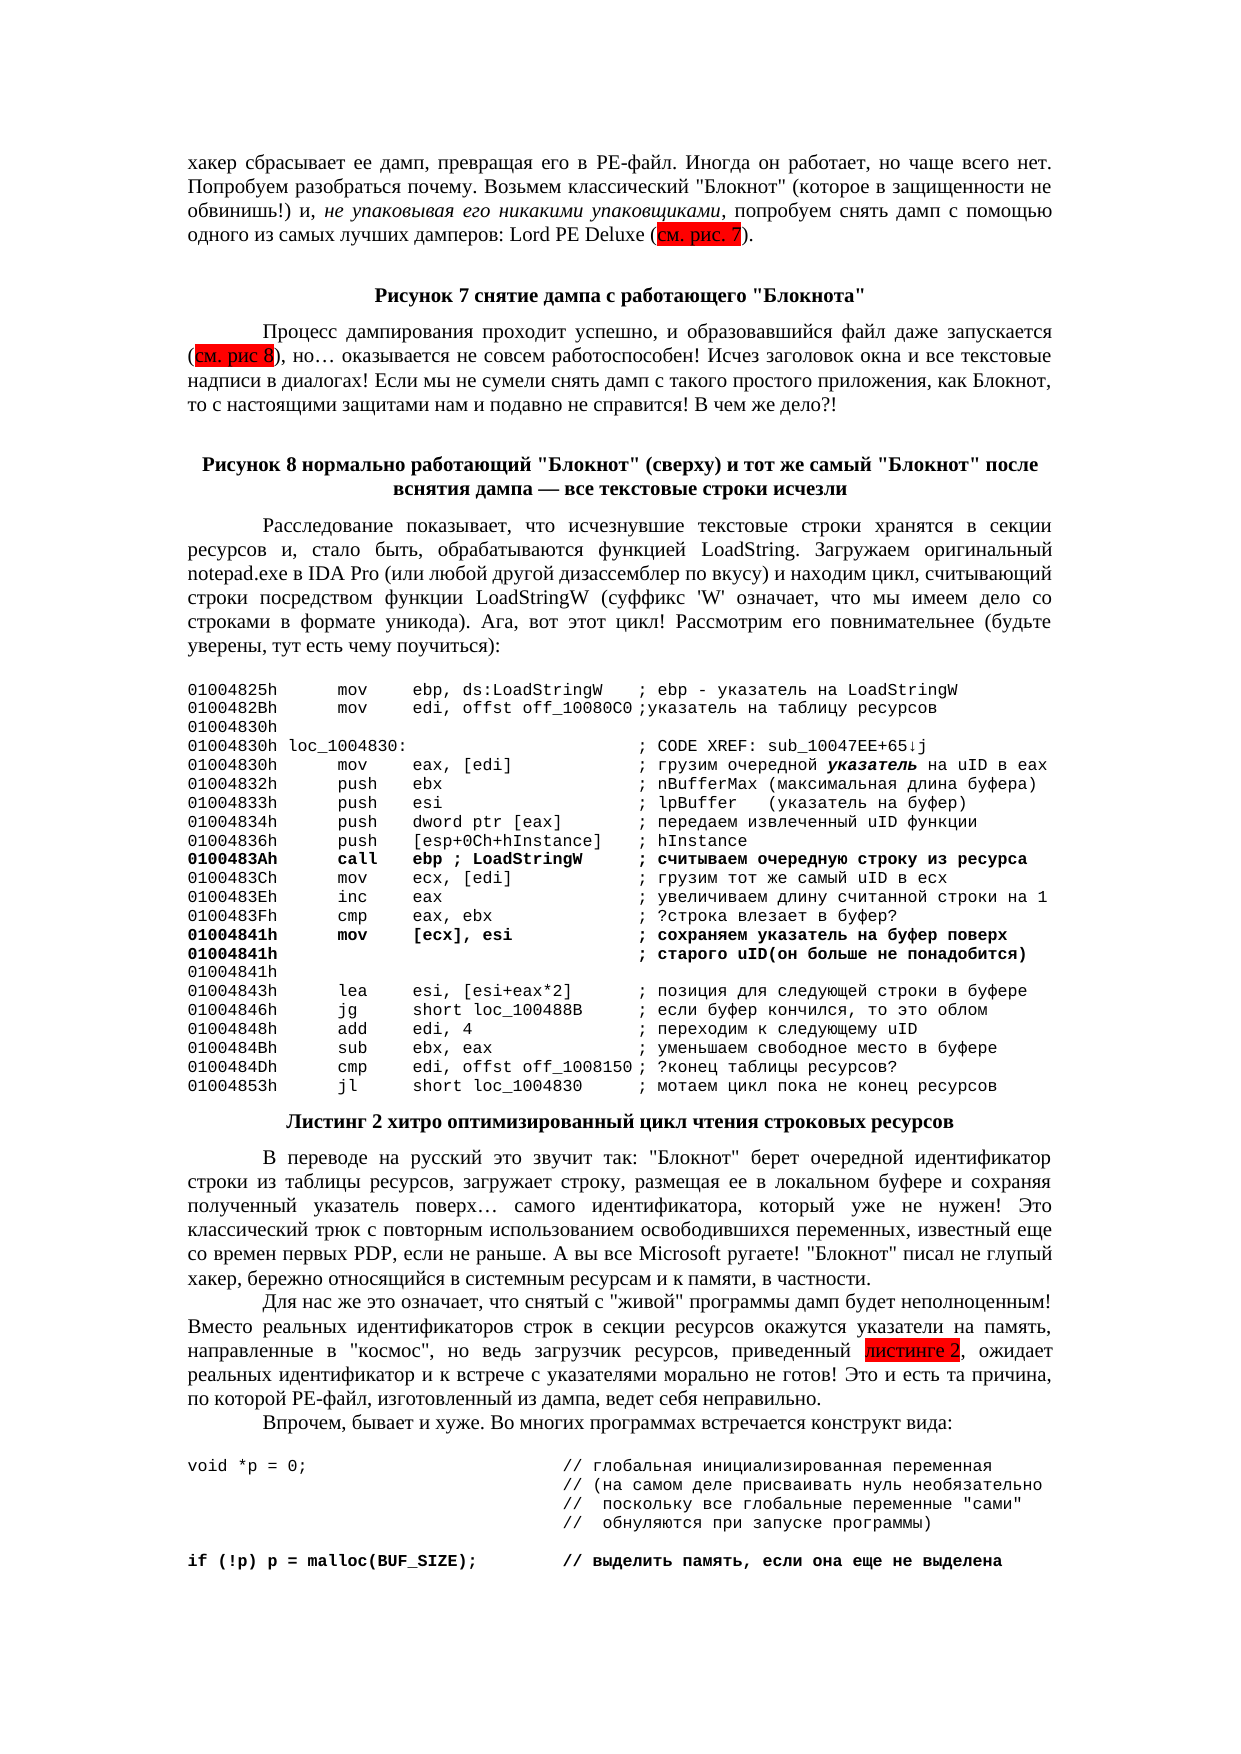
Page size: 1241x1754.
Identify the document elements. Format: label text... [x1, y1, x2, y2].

text Рисунок 7 снятие дампа с работающего "Блокнота" [187, 283, 1053, 307]
text 0100483Fh cmp eax, ebx ; ?строка влезает в буфер? [187, 907, 1053, 926]
text 01004825h mov ebp, ds:LoadStringW ; ebp - указатель на LoadStringW [187, 681, 1053, 700]
text 0100483Eh inc eax ; увеличиваем длину считанной строки на 1 [187, 889, 1053, 907]
text В переводе на русский это звучит так: "Блокнот" берет очередной идентификатор строки из таблицы ресурсов, загружает строку, размещая ее в локальном буфере и сохраняя полученный указатель поверх… самого идентификатора, который уже не нужен! Это классический трюк с повторным использованием освободившихся переменных, известный еще со времен первых PDP, если не раньше. А вы все Microsoft ругаете! "Блокнот" писал не глупый хакер, бережно относящийся в системным ресурсам и к памяти, в частности. [187, 1145, 1053, 1289]
text 01004830h loc_1004830: ; CODE XREF: sub_10047EE+65↓j [187, 738, 1053, 757]
text 01004830h mov eax, [edi] ; грузим очередной указатель на uID в eax [187, 757, 1053, 776]
text // обнуляются при запуске программы) [187, 1514, 1053, 1533]
text void *p = 0; // глобальная инициализированная переменная [187, 1458, 1053, 1477]
text if (!p) p = malloc(BUF_SIZE); // выделить память, если она еще не выделена [187, 1552, 1053, 1571]
text 01004846h jg short loc_100488B ; если буфер кончился, то это облом [187, 1002, 1053, 1021]
text Листинг 2 хитро оптимизированный цикл чтения строковых ресурсов [187, 1108, 1053, 1133]
text 01004848h add edi, 4 ; переходим к следующему uID [187, 1021, 1053, 1039]
text // (на самом деле присваивать нуль необязательно [187, 1477, 1053, 1496]
text 01004836h push [esp+0Ch+hInstance] ; hInstance [187, 832, 1053, 851]
text 01004853h jl short loc_1004830 ; мотаем цикл пока не конец ресурсов [187, 1077, 1053, 1096]
text 01004843h lea esi, [esi+eax*2] ; позиция для следующей строки в буфере [187, 983, 1053, 1002]
text Впрочем, бывает и хуже. Во многих программах встречается конструкт вида: [187, 1410, 1053, 1434]
text Для нас же это означает, что снятый с "живой" программы дамп будет неполноценным! Вместо реальных идентификаторов строк в секции ресурсов окажутся указатели на память, направленные в "космос", но ведь загрузчик ресурсов, приведенный листинге 2, ожидает реальных идентификатор и к встрече с указателями морально не готов! Это и есть та причина, по которой PE-файл, изготовленный из дампа, ведет себя неправильно. [187, 1289, 1053, 1410]
text 01004832h push ebx ; nBufferMax (максимальная длина буфера) [187, 776, 1053, 794]
text хакер сбрасывает ее дамп, превращая его в PE-файл. Иногда он работает, но чаще всего нет. Попробуем разобраться почему. Возьмем классический "Блокнот" (которое в защищенности не обвинишь!) и, не упаковывая его никакими упаковщиками, попробуем снять дамп с помощью одного из самых лучших дамперов: Lord PE Deluxe (см. рис. 7). [187, 150, 1053, 246]
text Процесс дампирования проходит успешно, и образовавшийся файл даже запускается (см. рис 8), но… оказывается не совсем работоспособен! Исчез заголовок окна и все текстовые надписи в диалогах! Если мы не сумели снять дамп с такого простого приложения, как Блокнот, то с настоящими защитами нам и подавно не справится! В чем же дело?! [187, 319, 1053, 416]
text 01004833h push esi ; lpBuffer (указатель на буфер) [187, 794, 1053, 813]
text 01004834h push dword ptr [eax] ; передаем извлеченный uID функции [187, 813, 1053, 832]
text 01004830h [187, 719, 1053, 738]
text 0100484Bh sub ebx, eax ; уменьшаем свободное место в буфере [187, 1039, 1053, 1058]
text 0100483Ch mov ecx, [edi] ; грузим тот же самый uID в ecx [187, 870, 1053, 889]
text // поскольку все глобальные переменные "сами" [187, 1496, 1053, 1514]
text Расследование показывает, что исчезнувшие текстовые строки хранятся в секции ресурсов и, стало быть, обрабатываются функцией LoadString. Загружаем оригинальный notepad.exe в IDA Pro (или любой другой дизассемблер по вкусу) и находим цикл, считывающий строки посредством функции LoadStringW (суффикс 'W' означает, что мы имеем дело со строками в формате уникода). Ага, вот этот цикл! Рассмотрим его повнимательнее (будьте уверены, тут есть чему поучиться): [187, 513, 1053, 657]
text 01004841h ; старого uID(он больше не понадобится) [187, 945, 1053, 964]
text 01004841h mov [ecx], esi ; сохраняем указатель на буфер поверх [187, 926, 1053, 945]
text 0100484Dh cmp edi, offst off_1008150 ; ?конец таблицы ресурсов? [187, 1058, 1053, 1077]
text 0100482Bh mov edi, offst off_10080C0 ;указатель на таблицу ресурсов [187, 700, 1053, 719]
text 01004841h [187, 964, 1053, 983]
text 0100483Ah call ebp ; LoadStringW ; считываем очередную строку из ресурса [187, 851, 1053, 870]
text Рисунок 8 нормально работающий "Блокнот" (сверху) и тот же самый "Блокнот" после вснятия дампа — все текстовые строки исчезли [187, 452, 1053, 500]
